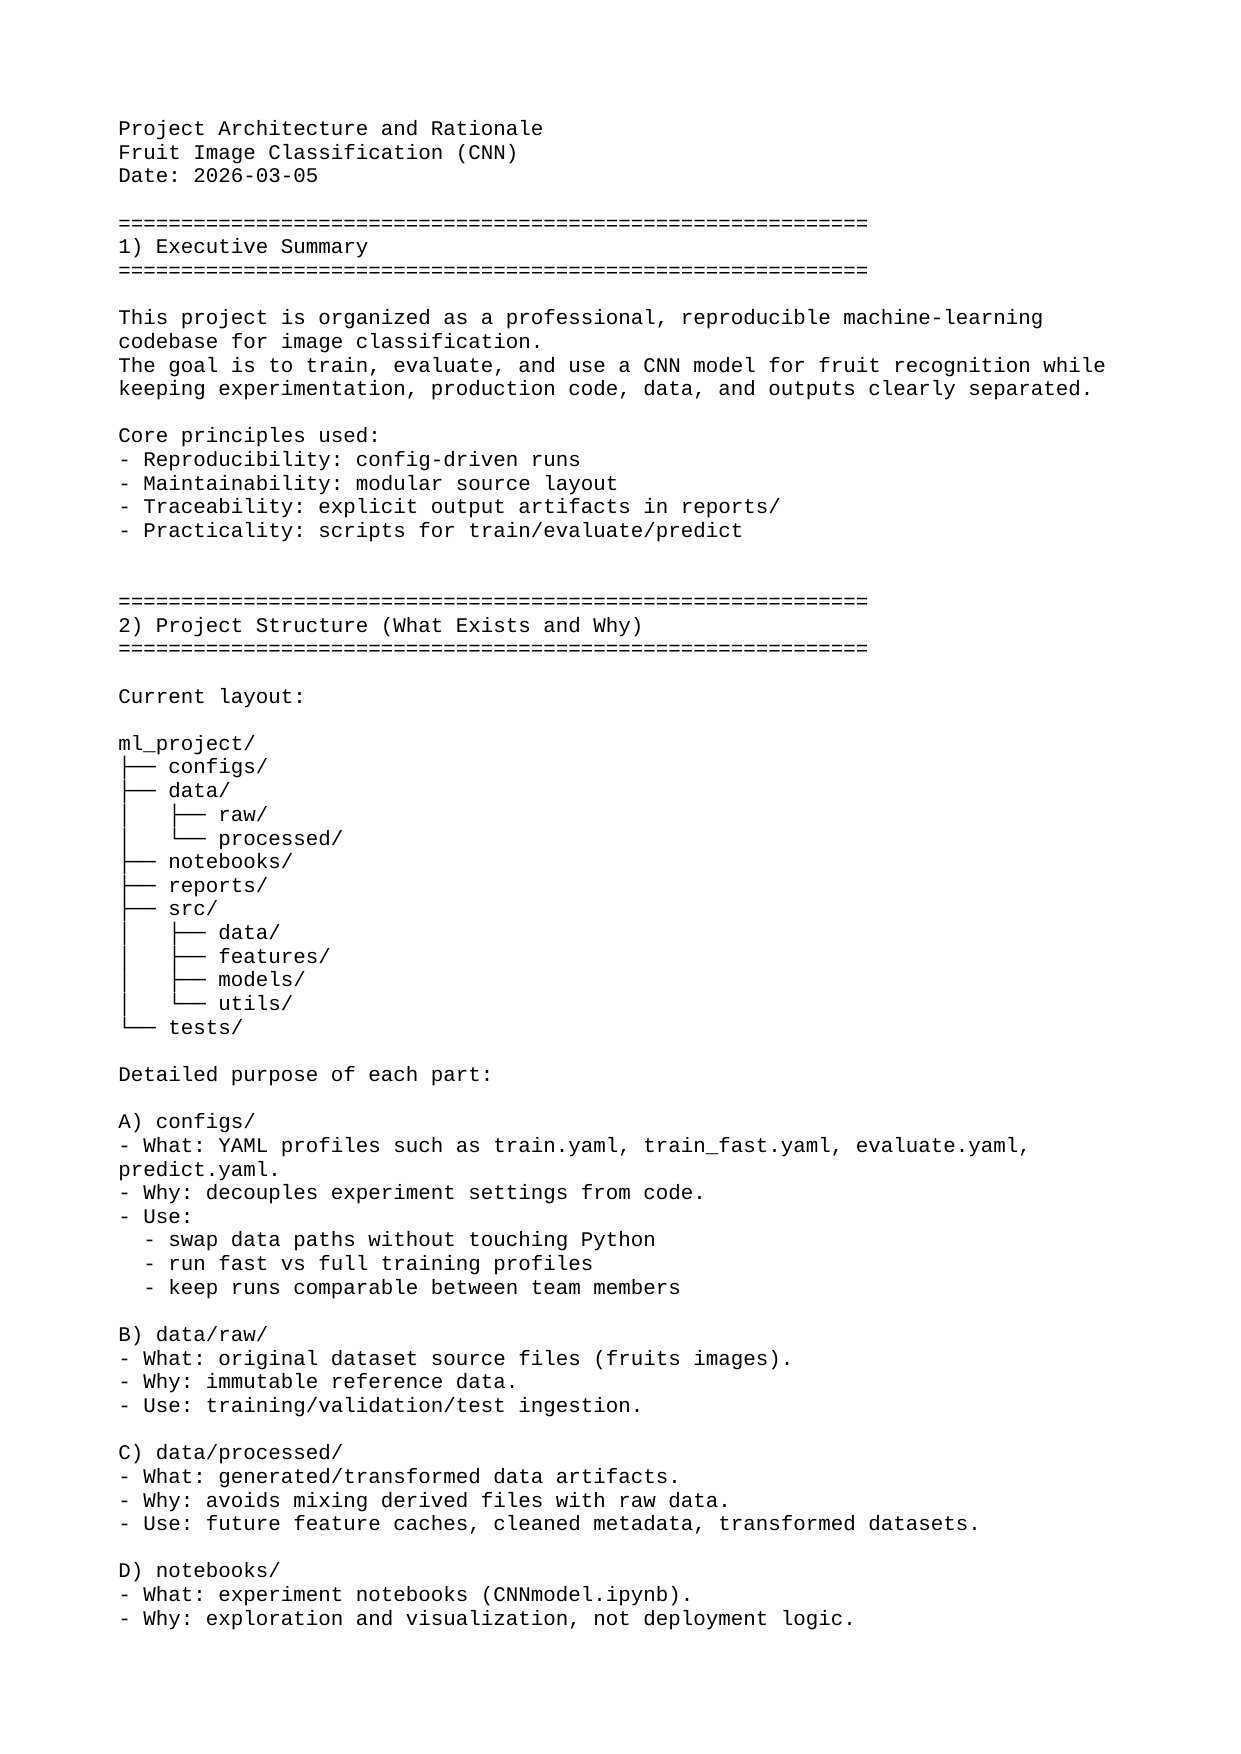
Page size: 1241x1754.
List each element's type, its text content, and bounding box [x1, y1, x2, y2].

text └── tests/ [118, 1017, 1122, 1040]
text - Why: decouples experiment settings from code. [118, 1182, 1122, 1206]
text - Practicality: scripts for train/evaluate/predict [118, 520, 1122, 544]
text - What: experiment notebooks (CNNmodel.ipynb). [118, 1584, 1122, 1608]
text - Reproducibility: config-driven runs [118, 449, 1122, 473]
text │ ├── models/ [118, 969, 1122, 993]
text The goal is to train, evaluate, and use a CNN model for fruit recognition while keeping experimentation, production code, data, and outputs clearly separated. [118, 354, 1122, 402]
text - Why: exploration and visualization, not deployment logic. [118, 1608, 1122, 1631]
text C) data/processed/ [118, 1442, 1122, 1466]
text Fruit Image Classification (CNN) [118, 142, 1122, 165]
text - run fast vs full training profiles [118, 1253, 1122, 1277]
text Core principles used: [118, 426, 1122, 449]
text ml_project/ [118, 733, 1122, 757]
text ============================================================ [118, 591, 1122, 615]
text A) configs/ [118, 1111, 1122, 1135]
text │ └── processed/ [118, 827, 1122, 851]
text Date: 2026-03-05 [118, 165, 1122, 189]
text - What: generated/transformed data artifacts. [118, 1466, 1122, 1489]
text ============================================================ [118, 638, 1122, 662]
text - Use: [118, 1206, 1122, 1229]
text - keep runs comparable between team members [118, 1277, 1122, 1300]
text ├── src/ [118, 898, 1122, 922]
text This project is organized as a professional, reproducible machine-learning codebase for image classification. [118, 307, 1122, 354]
text - Maintainability: modular source layout [118, 473, 1122, 496]
text │ ├── features/ [125, 946, 174, 969]
text │ └── utils/ [118, 993, 1122, 1017]
text Detailed purpose of each part: [118, 1064, 1122, 1088]
text │ ├── raw/ [175, 804, 1122, 827]
text - Traceability: explicit output artifacts in reports/ [118, 496, 1122, 520]
text - swap data paths without touching Python [118, 1229, 1122, 1253]
text Current layout: [118, 686, 1122, 709]
text ├── notebooks/ [118, 851, 1122, 875]
text - What: original dataset source files (fruits images). [118, 1348, 1122, 1371]
text 1) Executive Summary [118, 236, 1122, 260]
text B) data/raw/ [118, 1324, 1122, 1348]
text │ ├── raw/ [125, 804, 174, 827]
text ============================================================ [118, 260, 1122, 284]
text │ ├── features/ [175, 946, 1122, 969]
text - Use: training/validation/test ingestion. [118, 1395, 1122, 1419]
text ├── data/ [118, 780, 1122, 804]
text - Use: future feature caches, cleaned metadata, transformed datasets. [118, 1513, 1122, 1537]
text - What: YAML profiles such as train.yaml, train_fast.yaml, evaluate.yaml, predict.yaml. [118, 1135, 1122, 1182]
text │ ├── data/ [118, 922, 1122, 946]
text 2) Project Structure (What Exists and Why) [118, 615, 1122, 638]
text D) notebooks/ [118, 1561, 1122, 1584]
text Project Architecture and Rationale [118, 118, 1122, 142]
text - Why: avoids mixing derived files with raw data. [118, 1489, 1122, 1513]
text - Why: immutable reference data. [118, 1371, 1122, 1395]
text ├── reports/ [125, 875, 1122, 898]
text ============================================================ [118, 213, 1122, 236]
text ├── configs/ [118, 757, 1122, 780]
